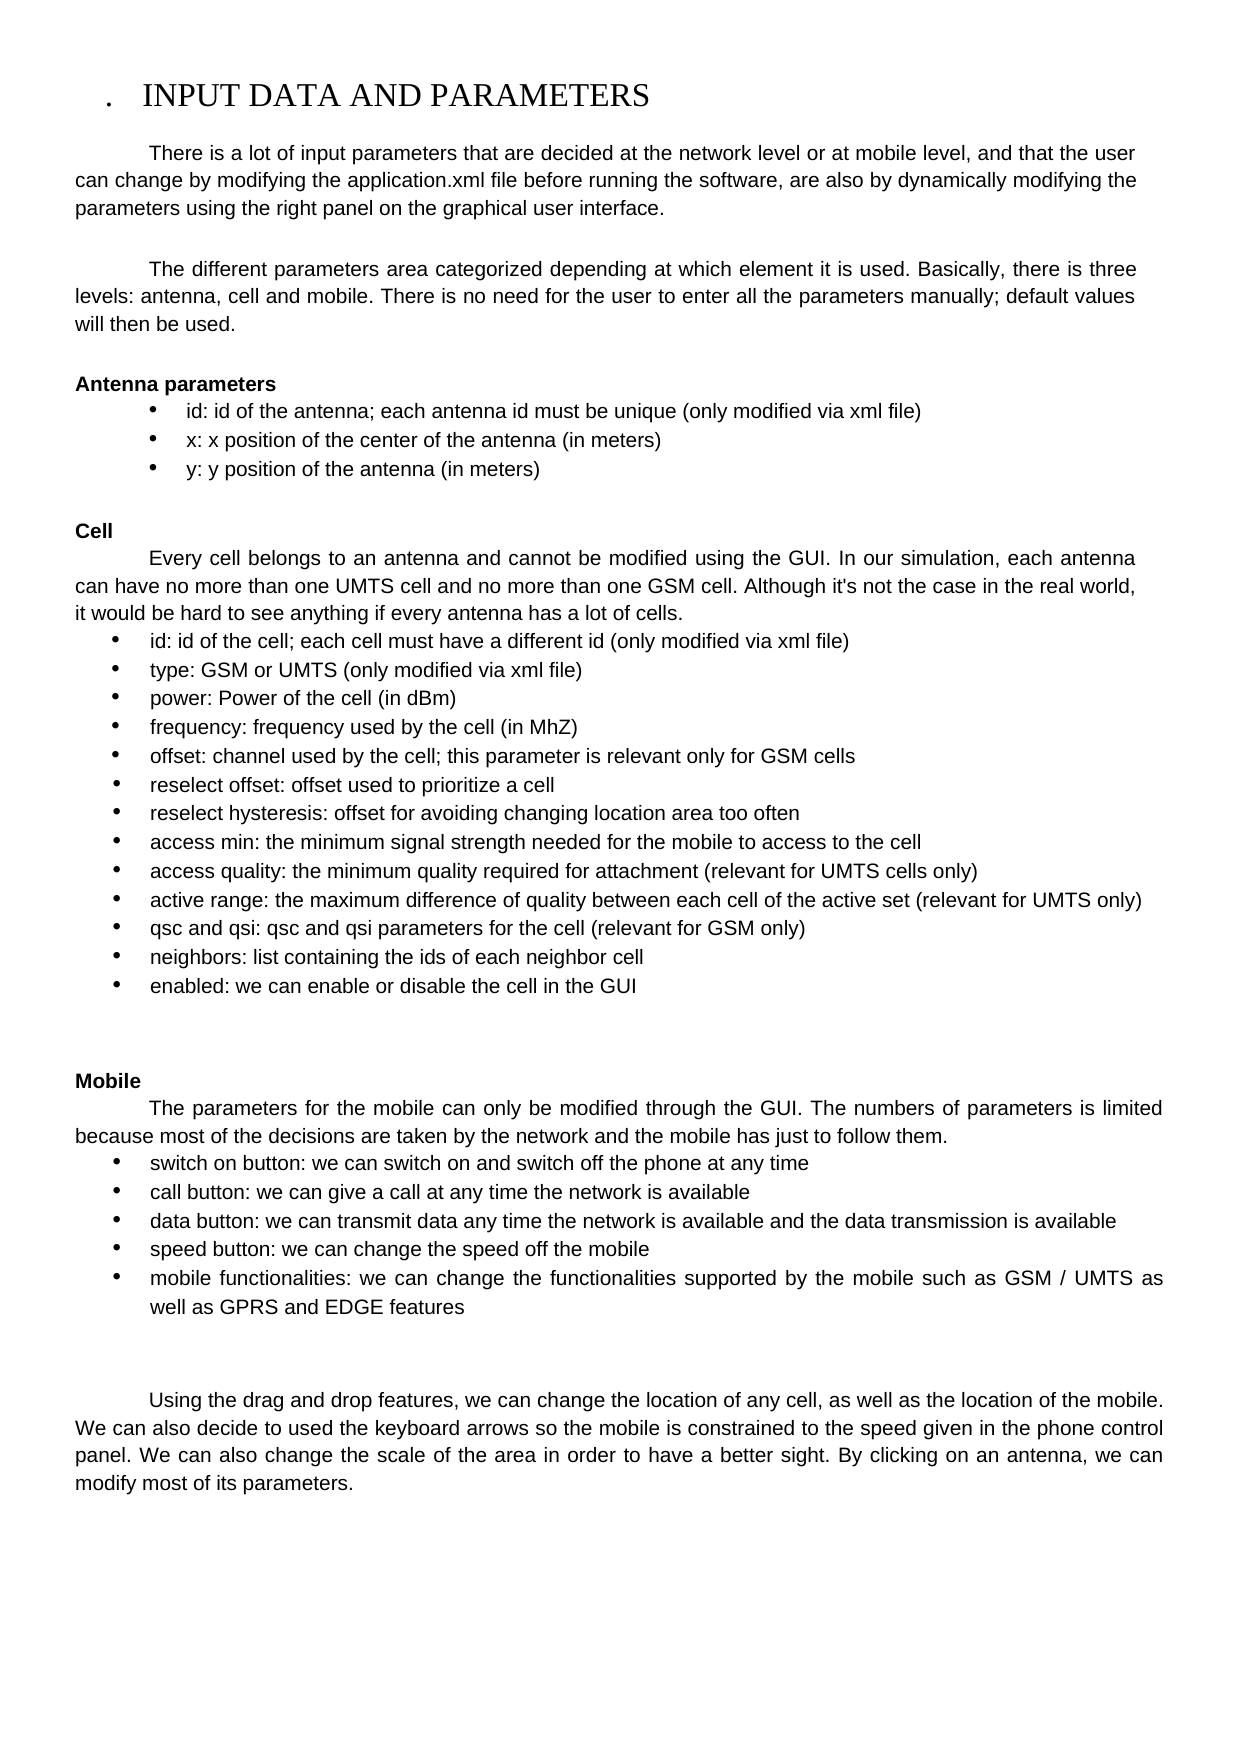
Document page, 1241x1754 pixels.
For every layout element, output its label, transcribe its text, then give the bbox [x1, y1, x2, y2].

list y: y position of the antenna (in meters) [149, 457, 1165, 482]
list neighbors: list containing the ids of each neighbor cell [112, 945, 1165, 970]
text The different parameters area categorized depending at which element it is used. Basically, there is three levels: antenna, cell and mobile. There is no need for the user to enter all the parameters manually; default values will then be used. [75, 256, 1138, 335]
list active range: the maximum difference of quality between each cell of the active set (relevant for UMTS only) [112, 887, 1165, 912]
list id: id of the cell; each cell must have a different id (only modified via xml file) [111, 629, 1165, 654]
list switch on button: we can switch on and switch off the phone at any time [112, 1151, 1165, 1176]
list access quality: the minimum quality required for attachment (relevant for UMTS cells only) [112, 859, 1165, 884]
text Cell [75, 519, 1165, 543]
list reselect hysteresis: offset for avoiding changing location area too often [112, 801, 1165, 826]
list id: id of the antenna; each antenna id must be unique (only modified via xml file) [149, 399, 1165, 424]
list reselect offset: offset used to prioritize a cell [112, 772, 1165, 797]
list mobile functionalities: we can change the functionalities supported by the mobile such as GSM / UMTS as well as GPRS and EDGE features [112, 1266, 1165, 1318]
list qsc and qsi: qsc and qsi parameters for the cell (relevant for GSM only) [112, 916, 1165, 941]
list call button: we can give a call at any time the network is available [112, 1180, 1165, 1205]
subtitle INPUT DATA AND PARAMETERS [104, 75, 1165, 113]
list data button: we can transmit data any time the network is available and the data transmission is available [112, 1208, 1165, 1233]
text Every cell belongs to an antenna and cannot be modified using the GUI. In our simulation, each antenna can have no more than one UMTS cell and no more than one GSM cell. Although it's not the case in the real world, it would be hard to see anything if every antenna has a lot of cells. [75, 546, 1138, 625]
text Using the drag and drop features, we can change the location of any cell, as well as the location of the mobile. We can also decide to used the keyboard arrows so the mobile is constrained to the speed given in the phone control panel. We can also change the scale of the area in order to have a better sight. By clicking on an antenna, we can modify most of its parameters. [75, 1388, 1165, 1494]
list frequency: frequency used by the cell (in MhZ) [111, 715, 1165, 740]
text There is a lot of input parameters that are decided at the network level or at mobile level, and that the user can change by modifying the application.xml file before running the software, are also by dynamically modifying the parameters using the right panel on the graphical user interface. [75, 141, 1138, 220]
text Antenna parameters [75, 372, 1165, 396]
list access min: the minimum signal strength needed for the mobile to access to the cell [112, 830, 1165, 855]
list speed button: we can change the speed off the mobile [112, 1237, 1165, 1262]
list x: x position of the center of the antenna (in meters) [149, 428, 1165, 453]
list type: GSM or UMTS (only modified via xml file) [111, 657, 1165, 682]
text Mobile [75, 1068, 1165, 1092]
list offset: channel used by the cell; this parameter is relevant only for GSM cells [111, 744, 1165, 769]
list power: Power of the cell (in dBm) [111, 686, 1165, 711]
text The parameters for the mobile can only be modified through the GUI. The numbers of parameters is limited because most of the decisions are taken by the network and the mobile has just to follow them. [75, 1096, 1165, 1147]
list enabled: we can enable or disable the cell in the GUI [112, 974, 1165, 999]
